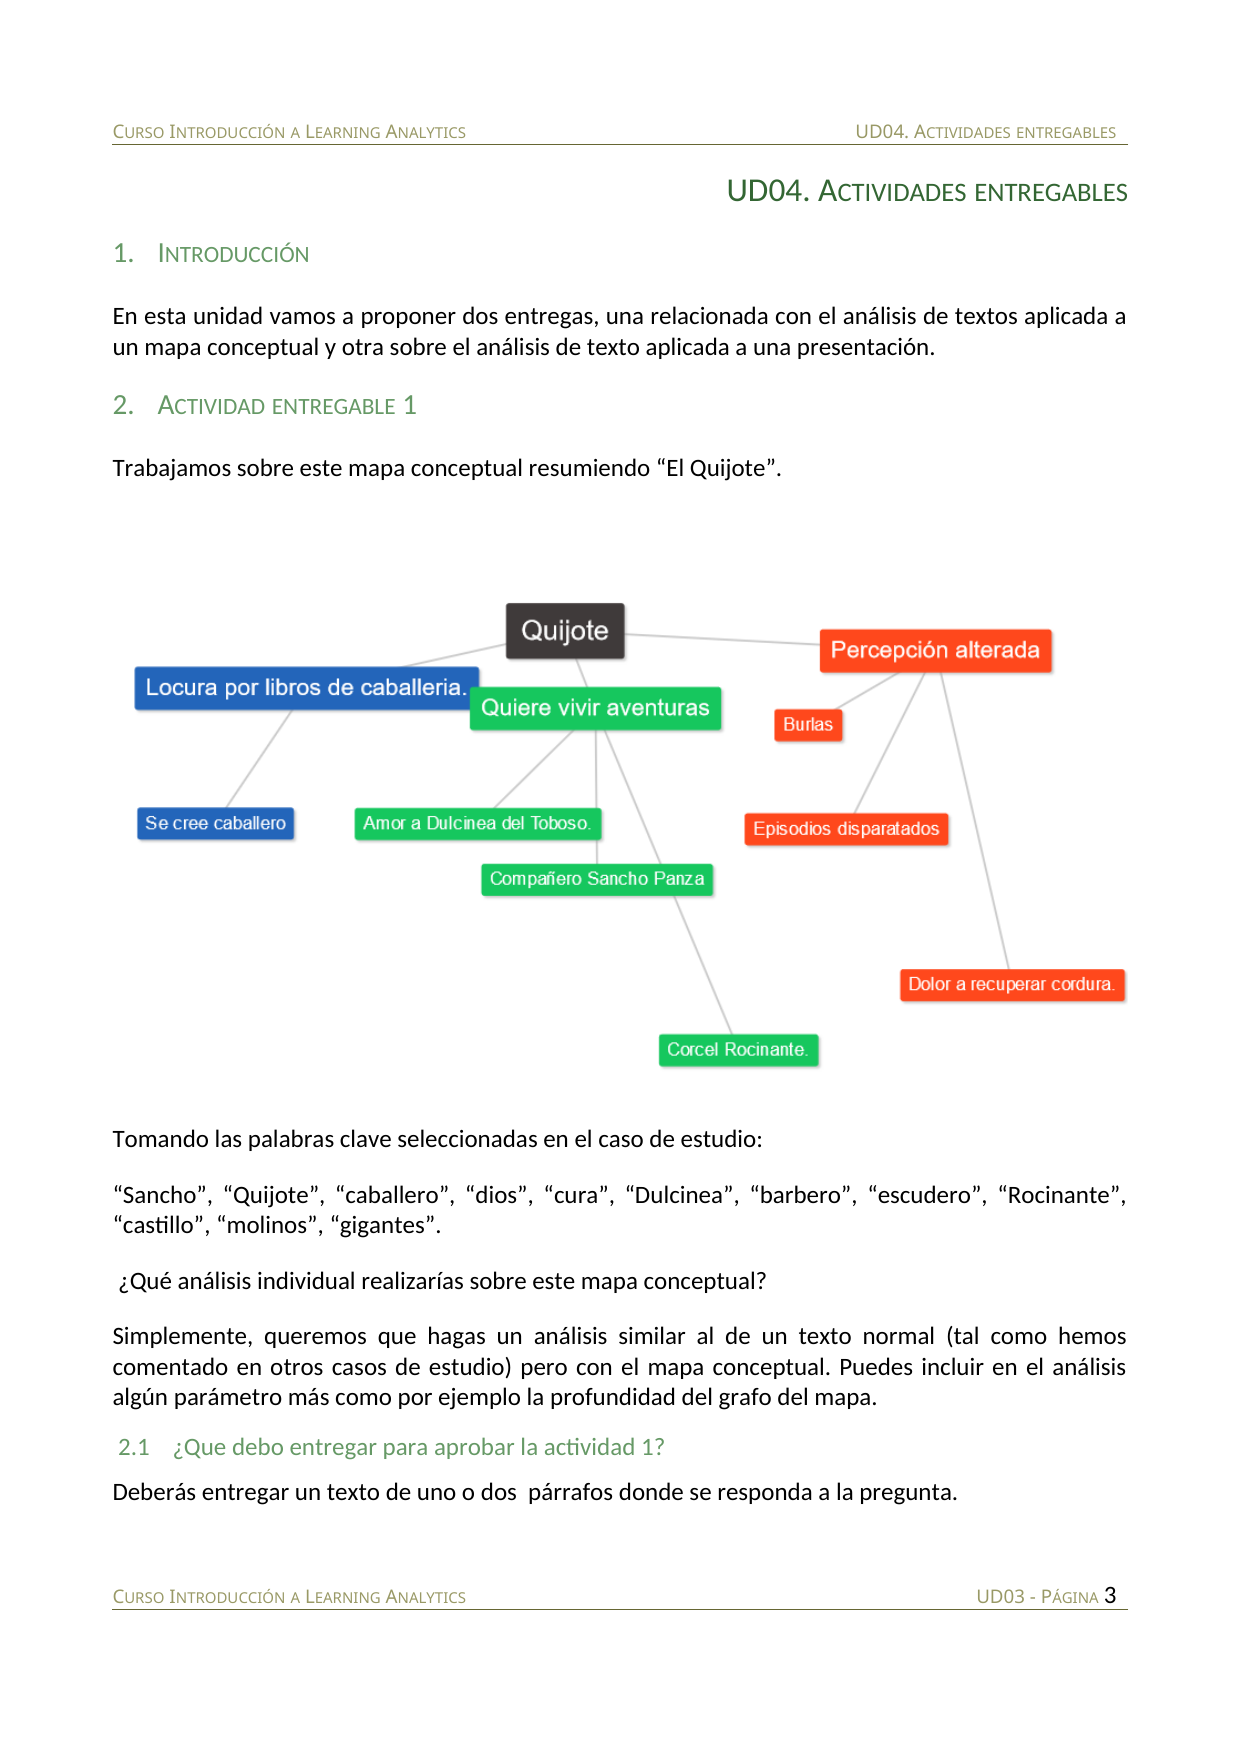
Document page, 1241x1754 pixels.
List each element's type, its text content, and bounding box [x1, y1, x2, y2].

subtitle Introducción [112, 234, 1128, 270]
text Deberás entregar un texto de uno o dos párrafos donde se responda a la pregunta. [112, 1476, 1128, 1507]
text Simplemente, queremos que hagas un análisis similar al de un texto normal (tal como hemos comentado en otros casos de estudio) pero con el mapa conceptual. Puedes incluir en el análisis algún parámetro más como por ejemplo la profundidad del grafo del mapa. [112, 1320, 1128, 1412]
text Trabajamos sobre este mapa conceptual resumiendo “El Quijote”. [112, 452, 1128, 482]
text En esta unidad vamos a proponer dos entregas, una relacionada con el análisis de textos aplicada a un mapa conceptual y otra sobre el análisis de texto aplicada a una presentación. [112, 300, 1128, 361]
subtitle ¿Que debo entregar para aprobar la actividad 1? [112, 1431, 1128, 1461]
text ¿Qué análisis individual realizarías sobre este mapa conceptual? [112, 1265, 1128, 1295]
text UD04. Actividades entregables [112, 169, 1128, 210]
subtitle Actividad entregable 1 [112, 386, 1128, 422]
picture [112, 562, 1128, 1099]
text Tomando las palabras clave seleccionadas en el caso de estudio: [112, 1123, 1128, 1154]
text “Sancho”, “Quijote”, “caballero”, “dios”, “cura”, “Dulcinea”, “barbero”, “escudero”, “Rocinante”, “castillo”, “molinos”, “gigantes”. [112, 1179, 1128, 1240]
